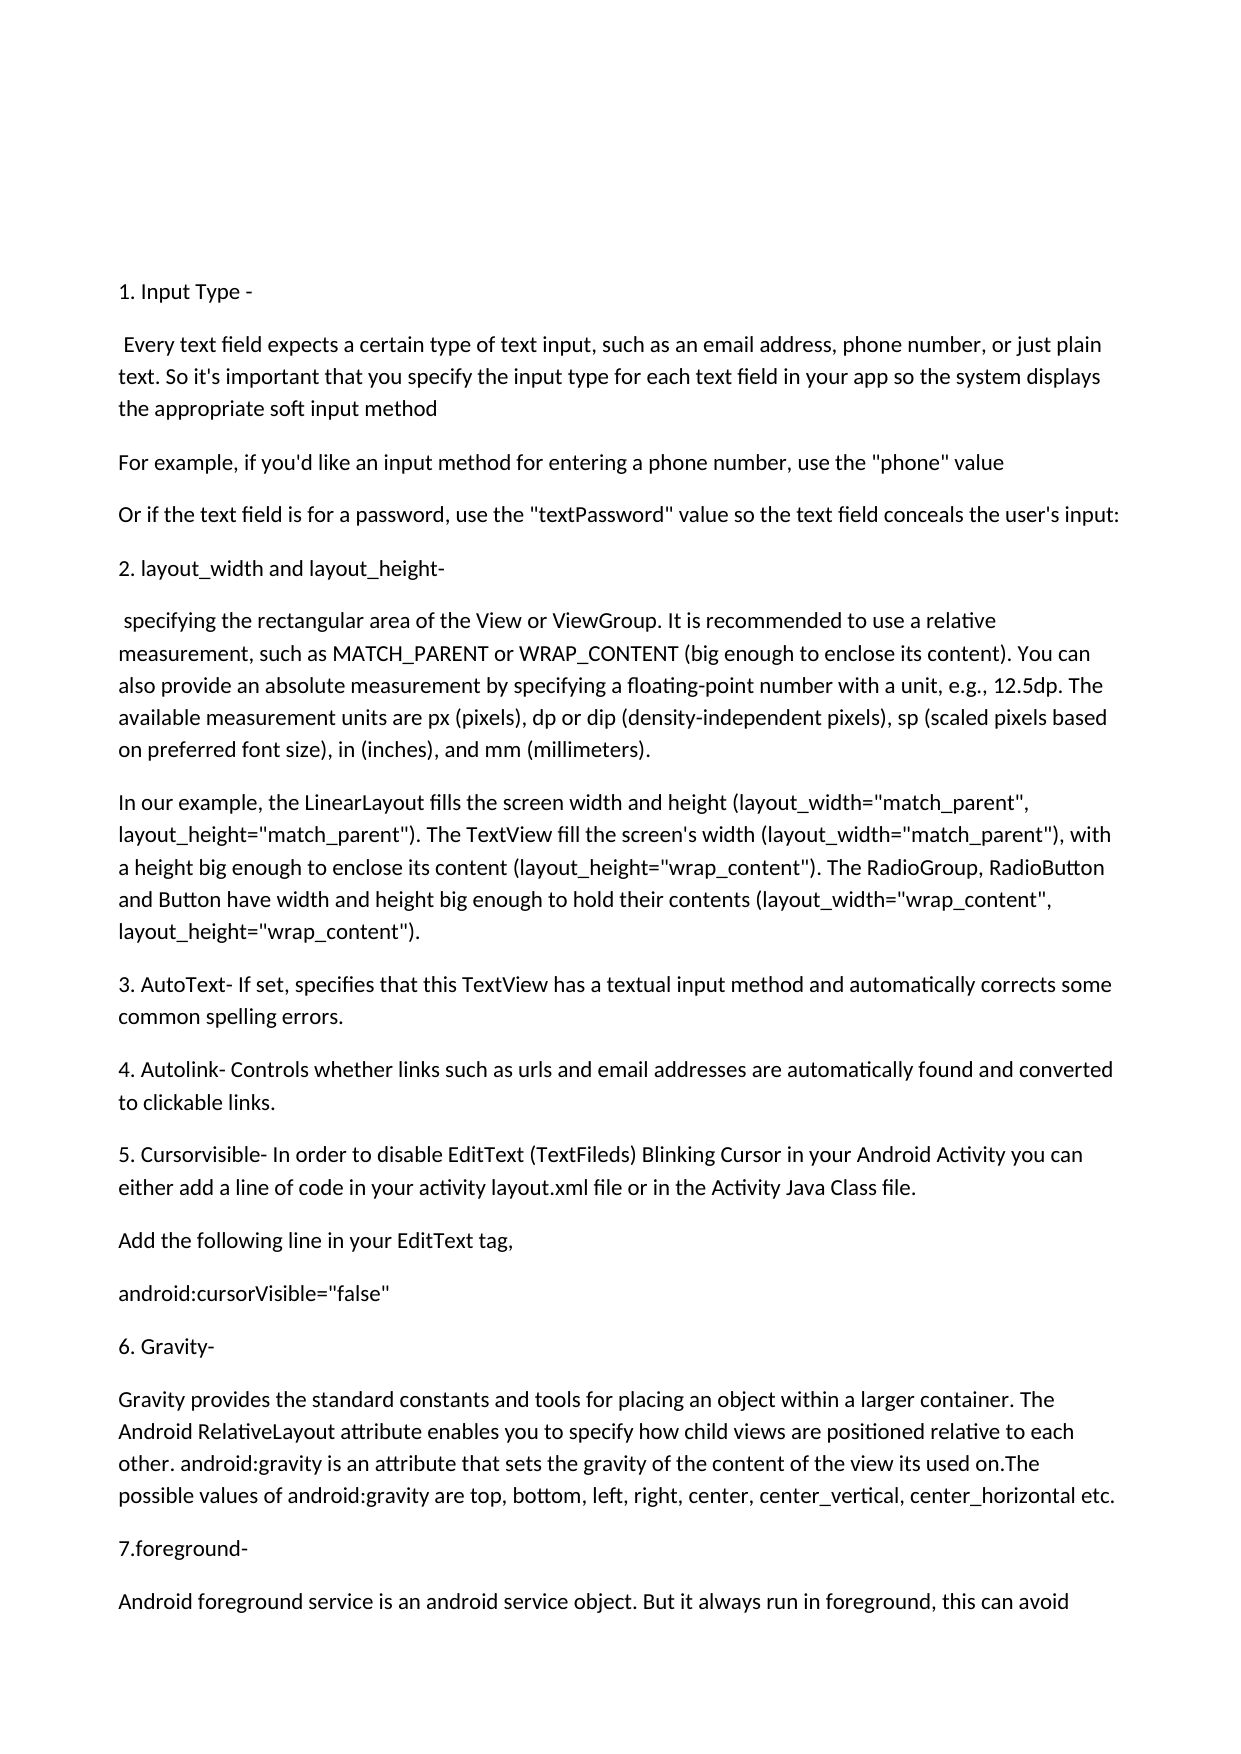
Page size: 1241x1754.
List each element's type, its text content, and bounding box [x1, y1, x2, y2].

text android:cursorVisible="false" [118, 1279, 1122, 1307]
text 7.foreground- [118, 1534, 1122, 1562]
text 3. AutoText- If set, specifies that this TextView has a textual input method and automatically corrects some common spelling errors. [118, 970, 1122, 1030]
text In our example, the LinearLayout fills the screen width and height (layout_width="match_parent", layout_height="match_parent"). The TextView fill the screen's width (layout_width="match_parent"), with a height big enough to enclose its content (layout_height="wrap_content"). The RadioGroup, RadioButton and Button have width and height big enough to hold their contents (layout_width="wrap_content", layout_height="wrap_content"). [118, 788, 1122, 945]
text Or if the text field is for a password, use the "textPassword" value so the text field conceals the user's input: [118, 501, 1122, 529]
text 4. Autolink- Controls whether links such as urls and email addresses are automatically found and converted to clickable links. [118, 1055, 1122, 1116]
text Android foreground service is an android service object. But it always run in foreground, this can avoid [118, 1587, 1122, 1616]
text For example, if you'd like an input method for entering a phone number, use the "phone" value [118, 448, 1122, 476]
text Every text field expects a certain type of text input, such as an email address, phone number, or just plain text. So it's important that you specify the input type for each text field in your app so the system displays the appropriate soft input method [118, 330, 1122, 423]
text Gravity provides the standard constants and tools for placing an object within a larger container. The Android RelativeLayout attribute enables you to specify how child views are positioned relative to each other. android:gravity is an attribute that sets the gravity of the content of the view its used on.The possible values of android:gravity are top, bottom, left, right, center, center_vertical, center_horizontal etc. [118, 1385, 1122, 1509]
text 5. Cursorvisible- In order to disable EditText (TextFileds) Blinking Cursor in your Android Activity you can either add a line of code in your activity layout.xml file or in the Activity Java Class file. [118, 1141, 1122, 1201]
text specifying the rectangular area of the View or ViewGroup. It is recommended to use a relative measurement, such as MATCH_PARENT or WRAP_CONTENT (big enough to enclose its content). You can also provide an absolute measurement by specifying a floating-point number with a unit, e.g., 12.5dp. The available measurement units are px (pixels), dp or dip (density-independent pixels), sp (scaled pixels based on preferred font size), in (inches), and mm (millimeters). [118, 607, 1122, 763]
text 6. Gravity- [118, 1332, 1122, 1360]
text 1. Input Type - [118, 277, 1122, 305]
text Add the following line in your EditText tag, [118, 1226, 1122, 1254]
text 2. layout_width and layout_height- [118, 554, 1122, 582]
